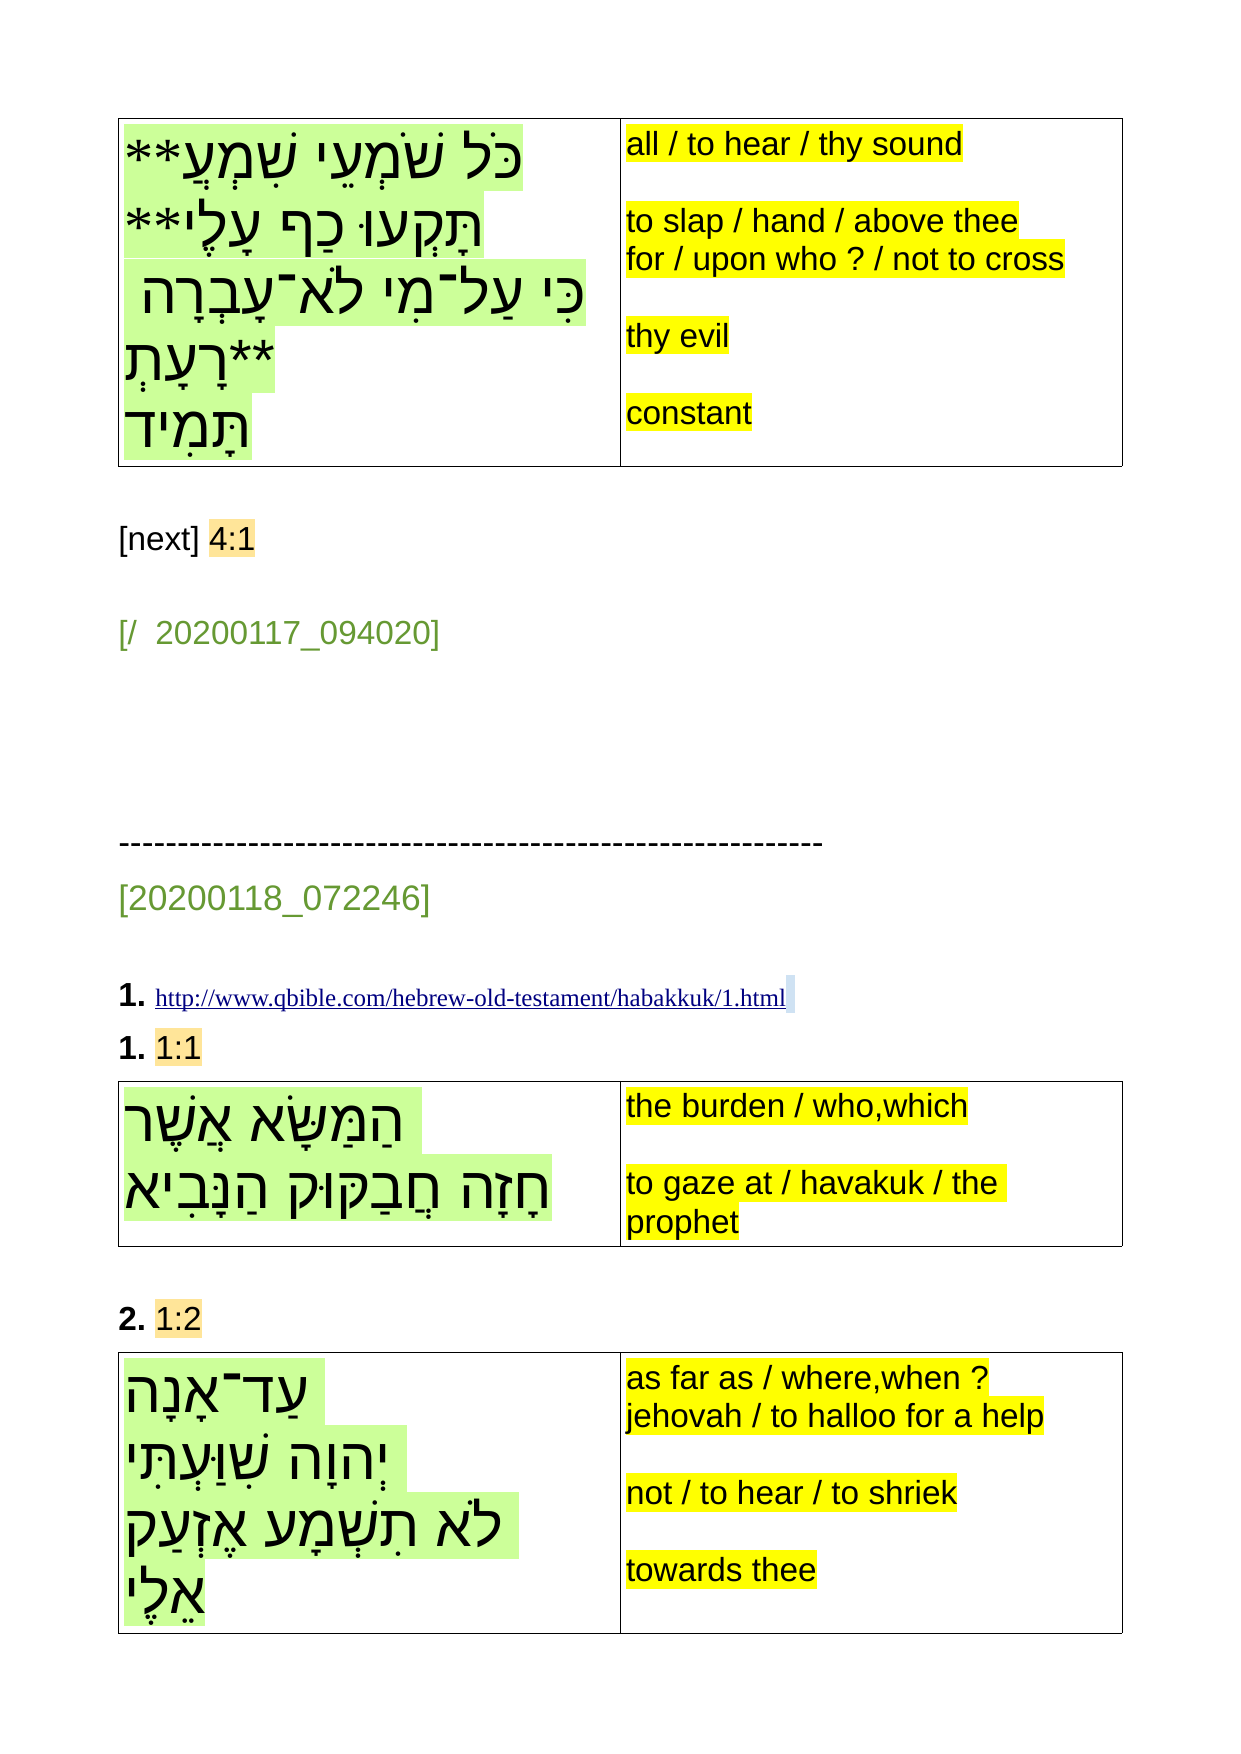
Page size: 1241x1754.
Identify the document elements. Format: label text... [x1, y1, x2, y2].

text ------------------------------------------------------------ [118, 821, 1122, 862]
table_header הַמַּשָּׂא אֲשֶׁר חָזָה חֲבַקּוּק הַנָּבִיא [119, 1082, 620, 1246]
text [20200118_072246] [118, 877, 1122, 918]
table_header all / to hear / thy sound to slap / hand / above thee for / upon who ? / not to cross thy evil constant [621, 119, 1122, 466]
text 1. http://www.qbible.com/hebrew-old-testament/habakkuk/1.html [118, 975, 1122, 1013]
table_header *אֵין־כֵּהָה לְשִׁבְרֶ **נַחְלָה מַכָּתֶ **כֹּל שֹׁמְעֵי שִׁמְעֲ **תָּקְעוּ כַף עָלֶי כִּי עַל־מִי לֹא־עָבְרָה **רָעָתְ תָּמִיד [119, 119, 620, 466]
text 1. 1:1 [118, 1028, 1122, 1066]
table_header as far as / where,when ? jehovah / to halloo for a help not / to hear / to shriek towards thee [621, 1353, 1122, 1633]
text [next] 4:1 [118, 519, 1122, 557]
text 2. 1:2 [118, 1299, 1122, 1338]
table_header עַד־אָנָה יְהוָה שִׁוַּעְתִּי לֹא תִשְׁמָע אֶזְעַק אֵלֶי [119, 1353, 620, 1633]
table_header the burden / who,which to gaze at / havakuk / the prophet [621, 1082, 1122, 1246]
text [/ 20200117_094020] [118, 613, 1122, 651]
